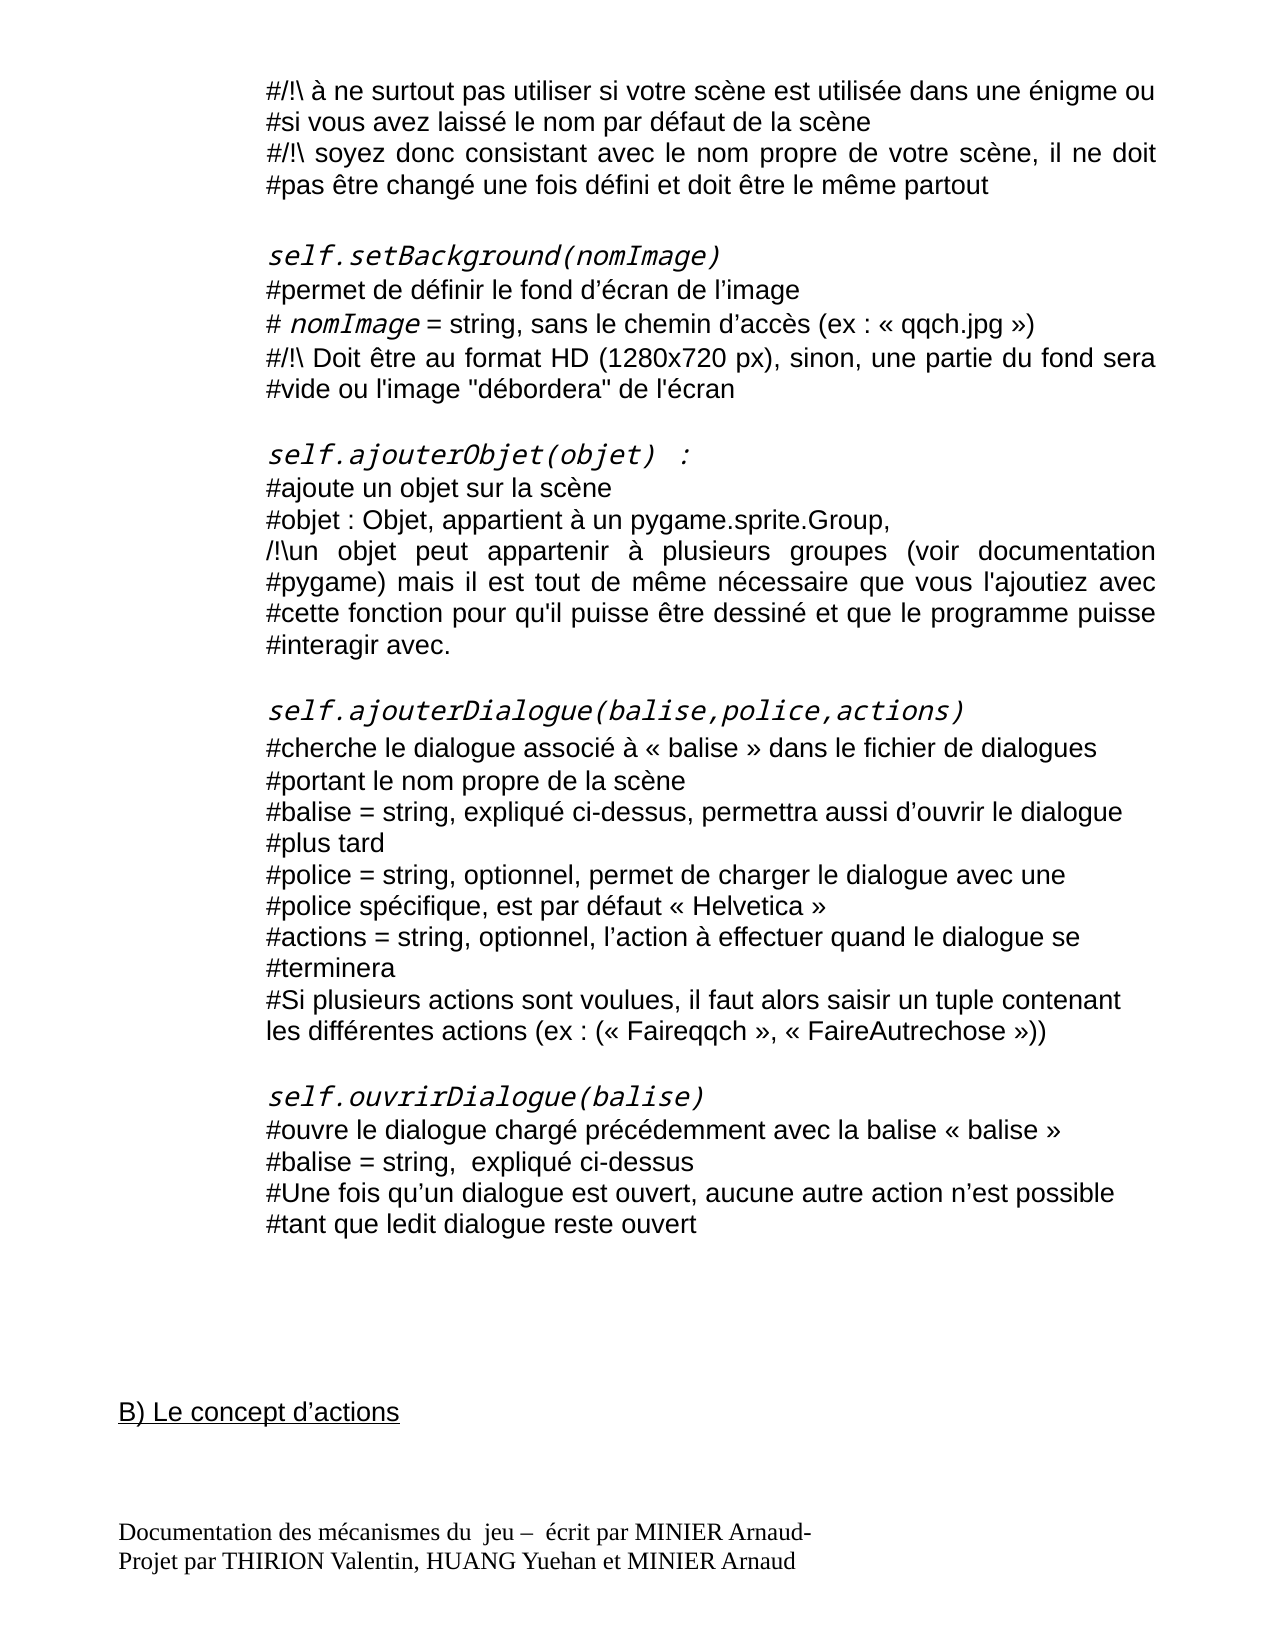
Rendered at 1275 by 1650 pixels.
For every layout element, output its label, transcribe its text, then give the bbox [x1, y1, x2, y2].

text /!\un objet peut appartenir à plusieurs groupes (voir documentation #pygame) mais il est tout de même nécessaire que vous l'ajoutiez avec #cette fonction pour qu'il puisse être dessiné et que le programme puisse #interagir avec. [266, 535, 1157, 660]
text self.ajouterDialogue(balise,police,actions) [118, 691, 1157, 728]
text #cherche le dialogue associé à « balise » dans le fichier de dialogues #portant le nom propre de la scène [118, 728, 1157, 796]
text B) Le concept d’actions [118, 1396, 1157, 1427]
text #/!\ Doit être au format HD (1280x720 px), sinon, une partie du fond sera #vide ou l'image "débordera" de l'écran [266, 342, 1157, 404]
text self.ouvrirDialogue(balise) [118, 1077, 1157, 1114]
text #ajoute un objet sur la scène [192, 472, 1157, 504]
text self.ajouterObjet(objet) : [118, 436, 1157, 472]
text #/!\ à ne surtout pas utiliser si votre scène est utilisée dans une énigme ou #si vous avez laissé le nom par défaut de la scène [118, 75, 1157, 137]
text #/!\ soyez donc consistant avec le nom propre de votre scène, il ne doit #pas être changé une fois défini et doit être le même partout [266, 137, 1157, 200]
text #balise = string, expliqué ci-dessus, permettra aussi d’ouvrir le dialogue #plus tard [118, 796, 1157, 859]
text # nomImage = string, sans le chemin d’accès (ex : « qqch.jpg ») [118, 305, 1157, 342]
text #ouvre le dialogue chargé précédemment avec la balise « balise » #balise = string, expliqué ci-dessus [118, 1114, 1157, 1177]
text self.setBackground(nomImage) [118, 237, 1157, 274]
text #permet de définir le fond d’écran de l’image [118, 274, 1157, 305]
text #actions = string, optionnel, l’action à effectuer quand le dialogue se #terminera [118, 921, 1157, 984]
text #objet : Objet, appartient à un pygame.sprite.Group, [266, 504, 1157, 535]
text #police = string, optionnel, permet de charger le dialogue avec une #police spécifique, est par défaut « Helvetica » [118, 859, 1157, 921]
text #Si plusieurs actions sont voulues, il faut alors saisir un tuple contenant les différentes actions (ex : (« Faireqqch », « FaireAutrechose »)) [118, 984, 1157, 1046]
text #Une fois qu’un dialogue est ouvert, aucune autre action n’est possible #tant que ledit dialogue reste ouvert [118, 1177, 1157, 1239]
